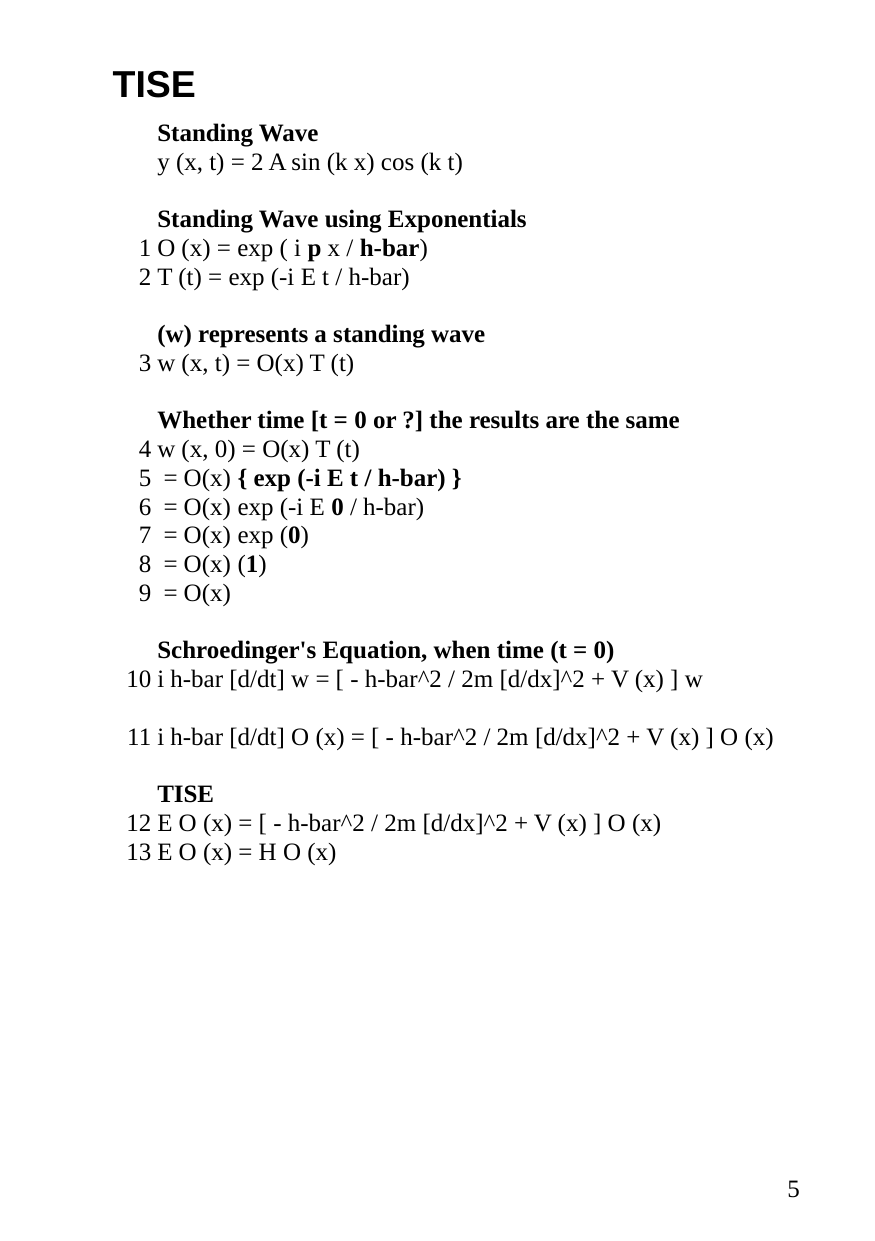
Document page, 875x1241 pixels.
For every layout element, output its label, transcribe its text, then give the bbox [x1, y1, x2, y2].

table_cell 13 [109, 837, 154, 866]
table_cell [154, 291, 793, 319]
table_cell = O(x) (1) [154, 549, 793, 578]
table_cell [109, 636, 154, 664]
table_cell 1 [109, 233, 154, 262]
table_cell [109, 204, 154, 233]
table_cell [109, 291, 154, 319]
table_cell w (x, 0) = O(x) T (t) [154, 434, 793, 463]
table_cell [154, 751, 793, 779]
subtitle TISE [112, 62, 799, 106]
table_cell = O(x) exp (0) [154, 521, 793, 549]
table_cell E O (x) = H O (x) [154, 837, 793, 866]
table_cell 7 [109, 521, 154, 549]
table_cell [109, 607, 154, 636]
table_cell Schroedinger's Equation, when time (t = 0) [154, 636, 793, 664]
table_cell [109, 176, 154, 204]
table_cell = O(x) { exp (-i E t / h-bar) } [154, 463, 793, 492]
table_cell w (x, t) = O(x) T (t) [154, 348, 793, 377]
table_cell 10 [109, 664, 154, 693]
table_cell [154, 377, 793, 406]
table_cell TISE [154, 779, 793, 808]
table_header Standing Wave [154, 118, 793, 147]
table_cell Standing Wave using Exponentials [154, 204, 793, 233]
table_cell i h-bar [d/dt] w = [ - h-bar^2 / 2m [d/dx]^2 + V (x) ] w [154, 664, 793, 693]
table_cell i h-bar [d/dt] O (x) = [ - h-bar^2 / 2m [d/dx]^2 + V (x) ] O (x) [154, 722, 793, 751]
table_cell T (t) = exp (-i E t / h-bar) [154, 262, 793, 291]
table_cell E O (x) = [ - h-bar^2 / 2m [d/dx]^2 + V (x) ] O (x) [154, 808, 793, 837]
table_cell [154, 176, 793, 204]
table_cell [109, 319, 154, 348]
table_cell 4 [109, 434, 154, 463]
table_cell 8 [109, 549, 154, 578]
table_cell 6 [109, 492, 154, 521]
table_cell 11 [109, 722, 154, 751]
table_cell [109, 866, 154, 894]
table_cell [109, 377, 154, 406]
table_cell = O(x) exp (-i E 0 / h-bar) [154, 492, 793, 521]
table_cell [154, 693, 793, 722]
table_cell O (x) = exp ( i p x / h-bar) [154, 233, 793, 262]
table_cell y (x, t) = 2 A sin (k x) cos (k t) [154, 147, 793, 176]
table_cell Whether time [t = 0 or ?] the results are the same [154, 406, 793, 434]
table_cell (w) represents a standing wave [154, 319, 793, 348]
table_cell [109, 406, 154, 434]
table_cell [109, 147, 154, 176]
table_cell [109, 693, 154, 722]
table_cell 5 [109, 463, 154, 492]
table_cell [154, 866, 793, 894]
table_cell 3 [109, 348, 154, 377]
table_cell [109, 779, 154, 808]
table_header [109, 118, 154, 147]
table_cell [109, 751, 154, 779]
table_cell 9 [109, 578, 154, 607]
table_cell [154, 607, 793, 636]
table_cell 2 [109, 262, 154, 291]
table_cell 12 [109, 808, 154, 837]
table_cell = O(x) [154, 578, 793, 607]
